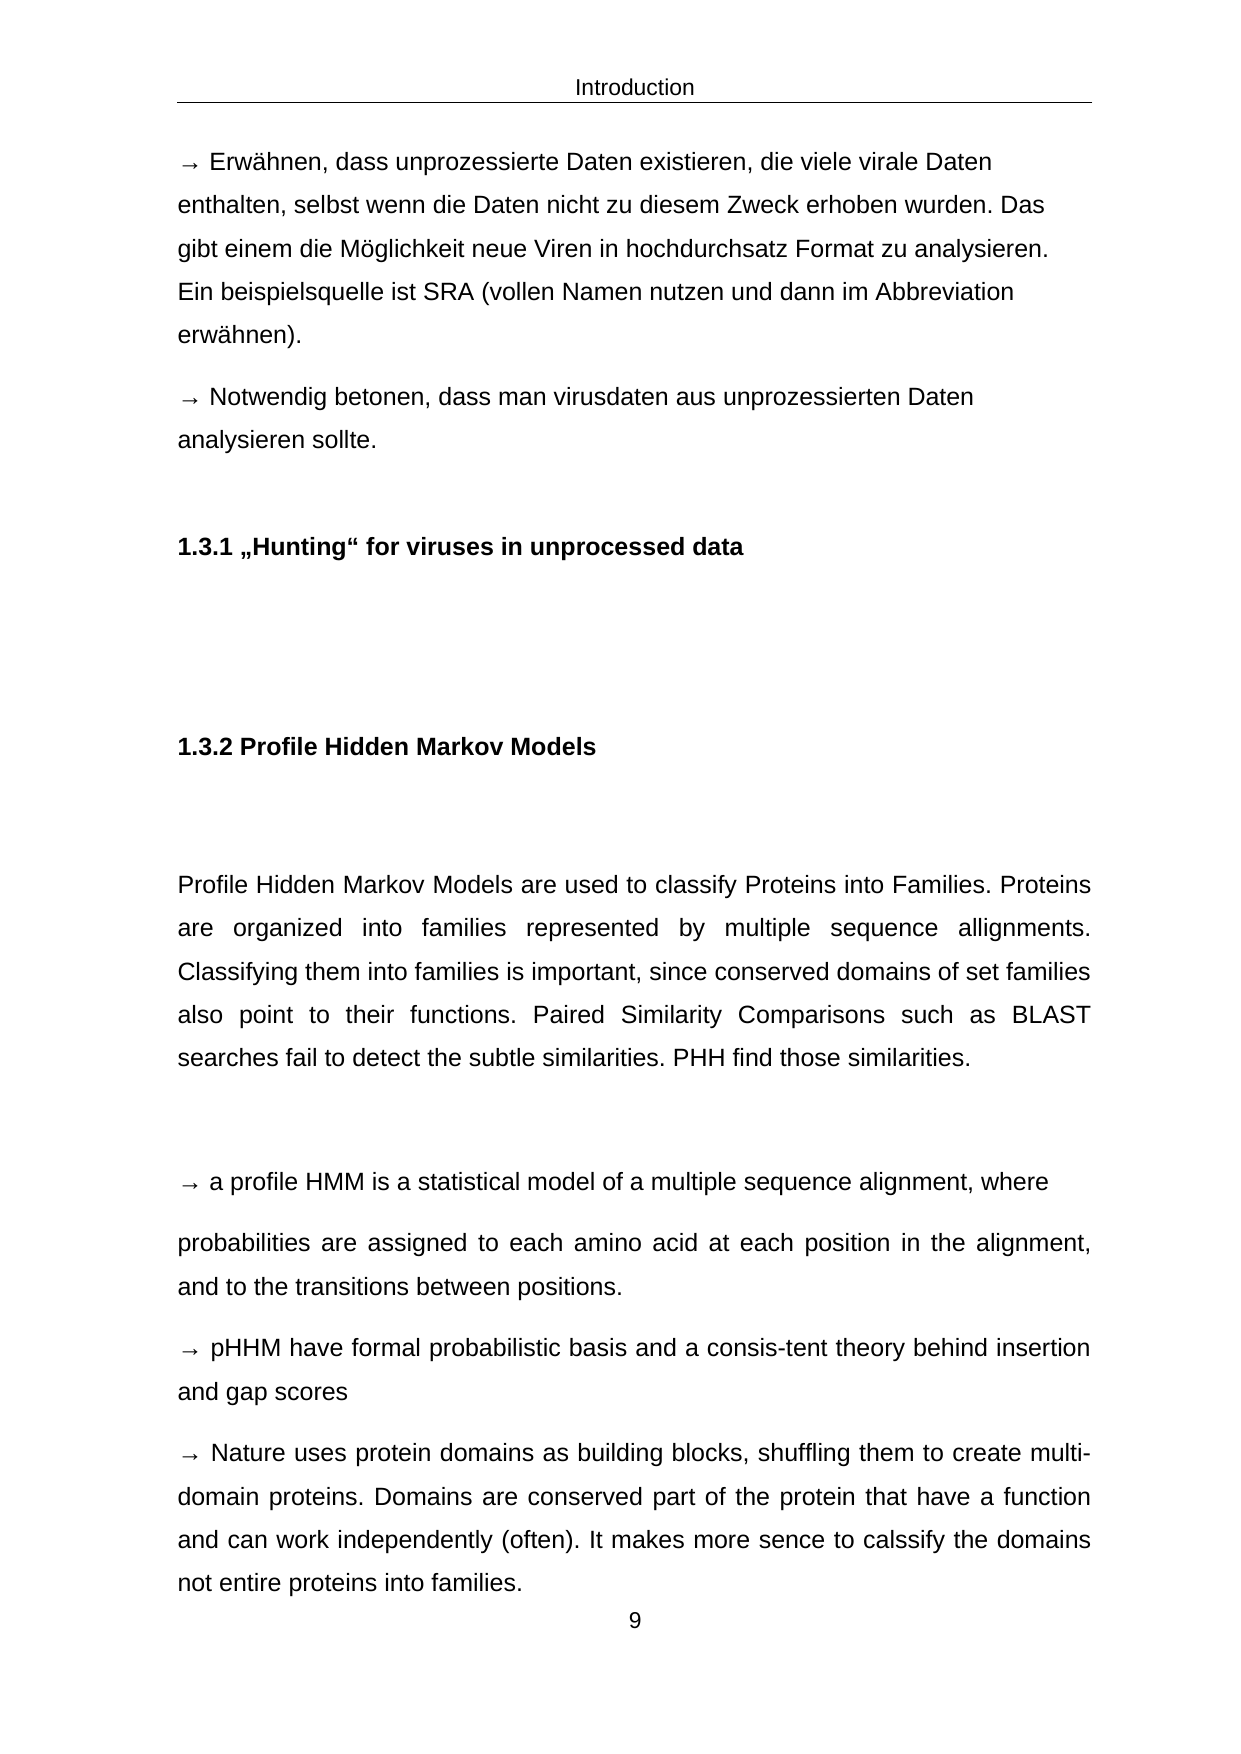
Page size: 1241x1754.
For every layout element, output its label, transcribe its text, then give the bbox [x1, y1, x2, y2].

text probabilities are assigned to each amino acid at each position in the alignment, and to the transitions between positions. [177, 1228, 1092, 1300]
text Profile Hidden Markov Models are used to classify Proteins into Families. Proteins are organized into families represented by multiple sequence allignments. Classifying them into families is important, since conserved domains of set families also point to their functions. Paired Similarity Comparisons such as BLAST searches fail to detect the subtle similarities. PHH find those similarities. [177, 870, 1092, 1072]
subtitle 1.3.2 Profile Hidden Markov Models [177, 732, 1092, 761]
text → a proﬁle HMM is a statistical model of a multiple sequence alignment, where [177, 1167, 1092, 1195]
text → Notwendig betonen, dass man virusdaten aus unprozessierten Daten analysieren sollte. [177, 382, 1092, 454]
text → Nature uses protein domains as building blocks, shuffling them to create multi-domain proteins. Domains are conserved part of the protein that have a function and can work independently (often). It makes more sence to calssify the domains not entire proteins into families. [177, 1438, 1092, 1597]
text → Erwähnen, dass unprozessierte Daten existieren, die viele virale Daten enthalten, selbst wenn die Daten nicht zu diesem Zweck erhoben wurden. Das gibt einem die Möglichkeit neue Viren in hochdurchsatz Format zu analysieren. Ein beispielsquelle ist SRA (vollen Namen nutzen und dann im Abbreviation erwähnen). [177, 147, 1092, 349]
subtitle 1.3.1 „Hunting“ for viruses in unprocessed data [177, 532, 1092, 561]
text → pHHM have formal probabilistic basis and a consis-tent theory behind insertion and gap scores [177, 1333, 1092, 1405]
